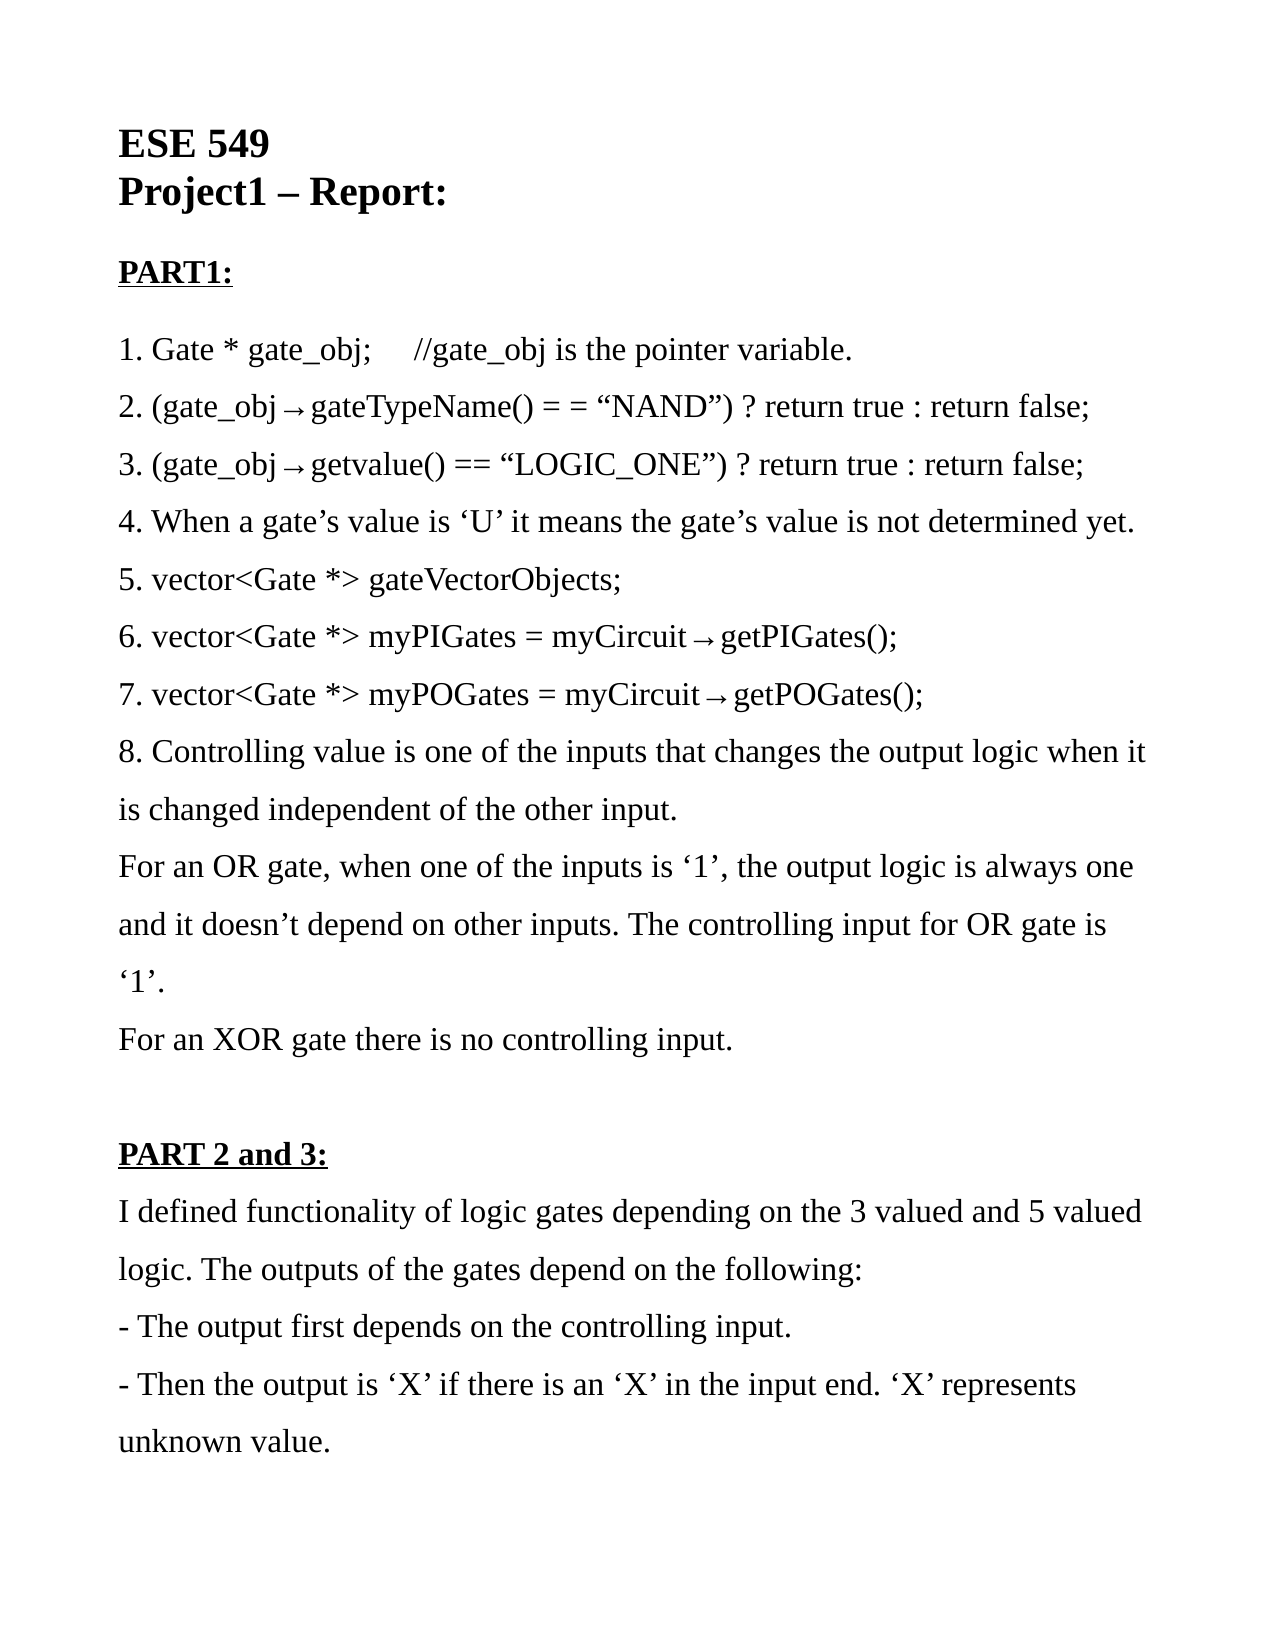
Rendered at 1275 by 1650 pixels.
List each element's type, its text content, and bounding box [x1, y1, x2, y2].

text I defined functionality of logic gates depending on the 3 valued and 5 valued logic. The outputs of the gates depend on the following: [118, 1191, 1157, 1287]
text 4. When a gate’s value is ‘U’ it means the gate’s value is not determined yet. [118, 501, 1157, 540]
text 1. Gate * gate_obj; //gate_obj is the pointer variable. [118, 329, 1157, 367]
text Project1 – Report: [118, 166, 1157, 214]
text PART1: [118, 252, 1157, 291]
text 5. vector<Gate *> gateVectorObjects; [118, 559, 1157, 597]
text - Then the output is ‘X’ if there is an ‘X’ in the input end. ‘X’ represents unknown value. [118, 1364, 1157, 1460]
text 3. (gate_obj→getvalue() == “LOGIC_ONE”) ? return true : return false; [118, 444, 1157, 482]
text 7. vector<Gate *> myPOGates = myCircuit→getPOGates(); [118, 674, 1157, 712]
text For an OR gate, when one of the inputs is ‘1’, the output logic is always one and it doesn’t depend on other inputs. The controlling input for OR gate is ‘1’. [118, 846, 1157, 1000]
text 8. Controlling value is one of the inputs that changes the output logic when it is changed independent of the other input. [118, 731, 1157, 827]
text 2. (gate_obj→gateTypeName() = = “NAND”) ? return true : return false; [118, 386, 1157, 425]
text For an XOR gate there is no controlling input. [118, 1019, 1157, 1057]
text PART 2 and 3: [118, 1134, 1157, 1172]
text - The output first depends on the controlling input. [118, 1306, 1157, 1345]
text 6. vector<Gate *> myPIGates = myCircuit→getPIGates(); [118, 616, 1157, 655]
text ESE 549 [118, 118, 1157, 166]
